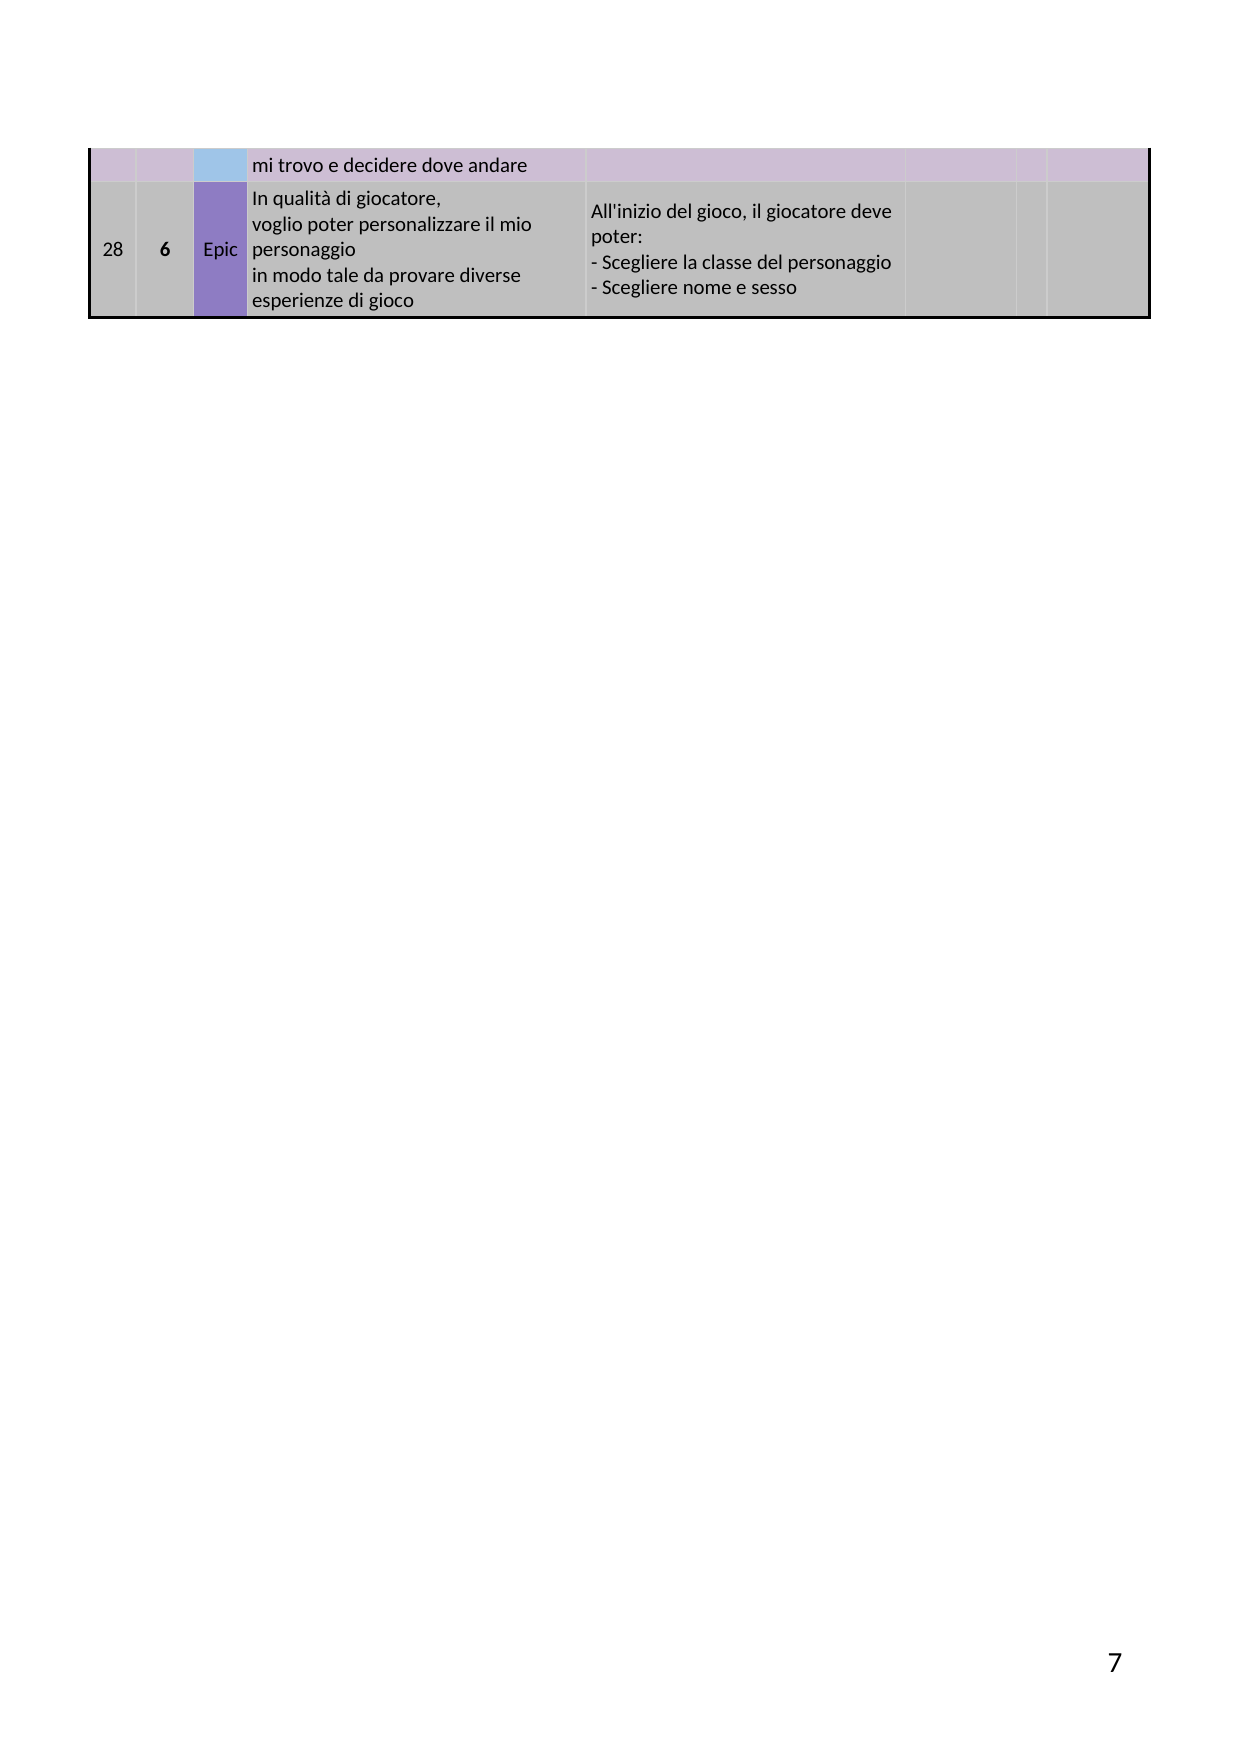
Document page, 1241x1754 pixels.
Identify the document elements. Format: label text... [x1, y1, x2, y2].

table_cell 6 [137, 182, 193, 316]
table_cell mi trovo e decidere dove andare [248, 149, 585, 181]
table_cell Epic [194, 182, 247, 316]
table_cell 28 [91, 182, 135, 316]
table_cell [906, 149, 1016, 181]
table_cell [91, 149, 135, 181]
table_cell [137, 149, 193, 181]
table_cell [906, 182, 1016, 316]
table_cell [1048, 149, 1148, 181]
table_cell [1017, 182, 1046, 316]
table_cell In qualità di giocatore, voglio poter personalizzare il mio personaggio in modo tale da provare diverse esperienze di gioco [248, 182, 585, 316]
table_cell [1048, 182, 1148, 316]
table_cell All'inizio del gioco, il giocatore deve poter: - Scegliere la classe del personaggio - Scegliere nome e sesso [587, 182, 905, 316]
table_cell [1017, 149, 1046, 181]
table_cell [194, 149, 247, 181]
table_cell [587, 149, 905, 181]
